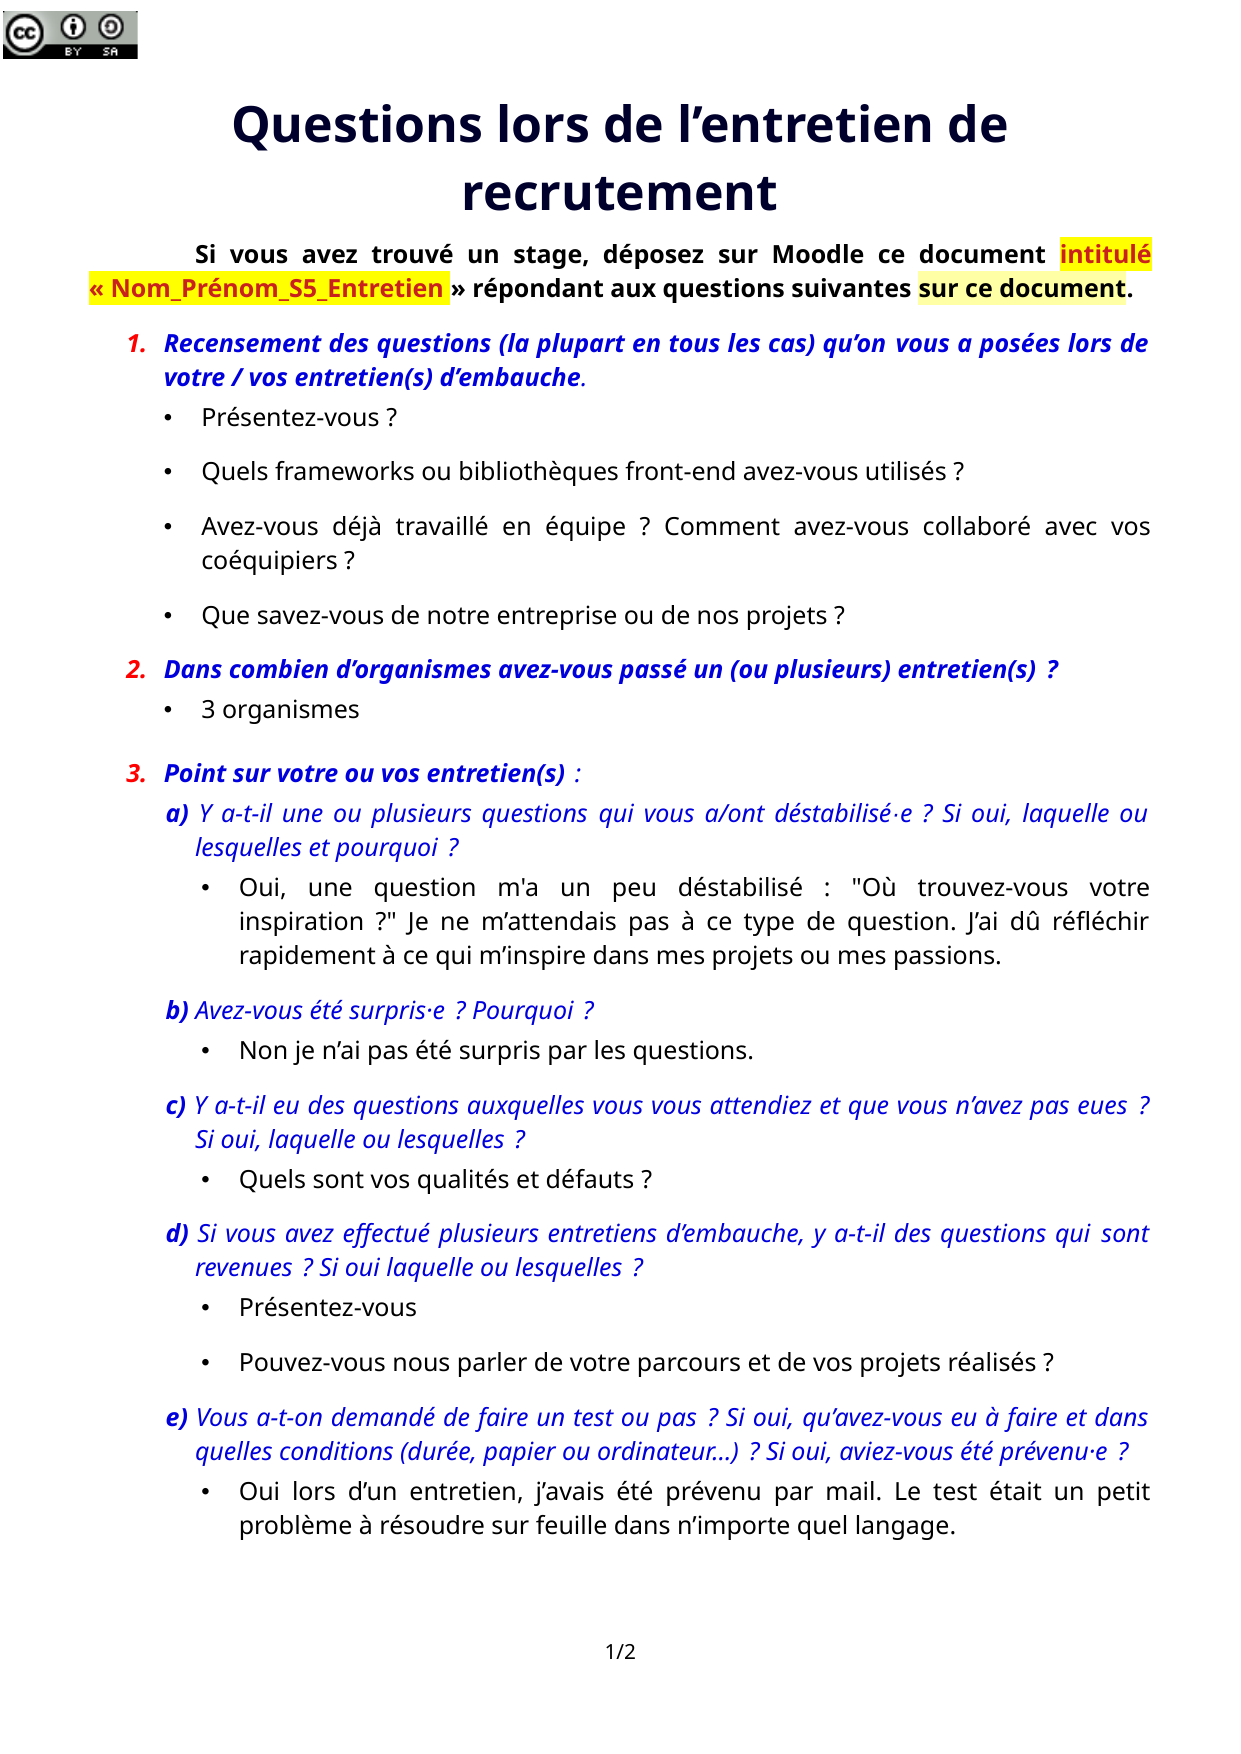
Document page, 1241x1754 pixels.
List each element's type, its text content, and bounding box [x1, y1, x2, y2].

text Si vous avez trouvé un stage, déposez sur Moodle ce document intitulé « Nom_Prénom_S5_Entretien » répondant aux questions suivantes sur ce document. [88, 237, 1152, 305]
list Présentez-vous [201, 1290, 1152, 1324]
list 3 organismes [163, 692, 1152, 726]
text a) Y a-t-il une ou plusieurs questions qui vous a/ont déstabilisé·e ? Si oui, laquelle ou lesquelles et pourquoi ? [165, 796, 1152, 864]
text d) Si vous avez effectué plusieurs entretiens d’embauche, y a-t-il des questions qui sont revenues ? Si oui laquelle ou lesquelles ? [165, 1216, 1152, 1284]
list Dans combien d’organismes avez-vous passé un (ou plusieurs) entretien(s) ? [126, 652, 1152, 686]
title Questions lors de l’entretien de recrutement [88, 88, 1152, 225]
list Quels frameworks ou bibliothèques front-end avez-vous utilisés ? [163, 454, 1152, 488]
text c) Y a-t-il eu des questions auxquelles vous vous attendiez et que vous n’avez pas eues ? Si oui, laquelle ou lesquelles ? [165, 1087, 1152, 1155]
list Oui lors d’un entretien, j’avais été prévenu par mail. Le test était un petit problème à résoudre sur feuille dans n’importe quel langage. [201, 1473, 1152, 1542]
list Quels sont vos qualités et défauts ? [201, 1161, 1152, 1195]
list Pouvez-vous nous parler de votre parcours et de vos projets réalisés ? [201, 1345, 1152, 1379]
text e) Vous a-t-on demandé de faire un test ou pas ? Si oui, qu’avez-vous eu à faire et dans quelles conditions (durée, papier ou ordinateur…) ? Si oui, aviez-vous été prévenu·e ? [165, 1399, 1152, 1468]
list Avez-vous déjà travaillé en équipe ? Comment avez-vous collaboré avec vos coéquipiers ? [163, 509, 1152, 577]
list Que savez-vous de notre entreprise ou de nos projets ? [163, 597, 1152, 632]
picture [3, 11, 138, 59]
list Oui, une question m'a un peu déstabilisé : "Où trouvez-vous votre inspiration ?" Je ne m’attendais pas à ce type de question. J’ai dû réfléchir rapidement à ce qui m’inspire dans mes projets ou mes passions. [201, 870, 1152, 972]
list Point sur votre ou vos entretien(s) : [126, 756, 1152, 790]
list Non je n’ai pas été surpris par les questions. [201, 1033, 1152, 1067]
list Présentez-vous ? [163, 399, 1152, 433]
text b) Avez-vous été surpris·e ? Pourquoi ? [165, 993, 1152, 1027]
list Recensement des questions (la plupart en tous les cas) qu’on vous a posées lors de votre / vos entretien(s) d’embauche. [126, 325, 1152, 393]
